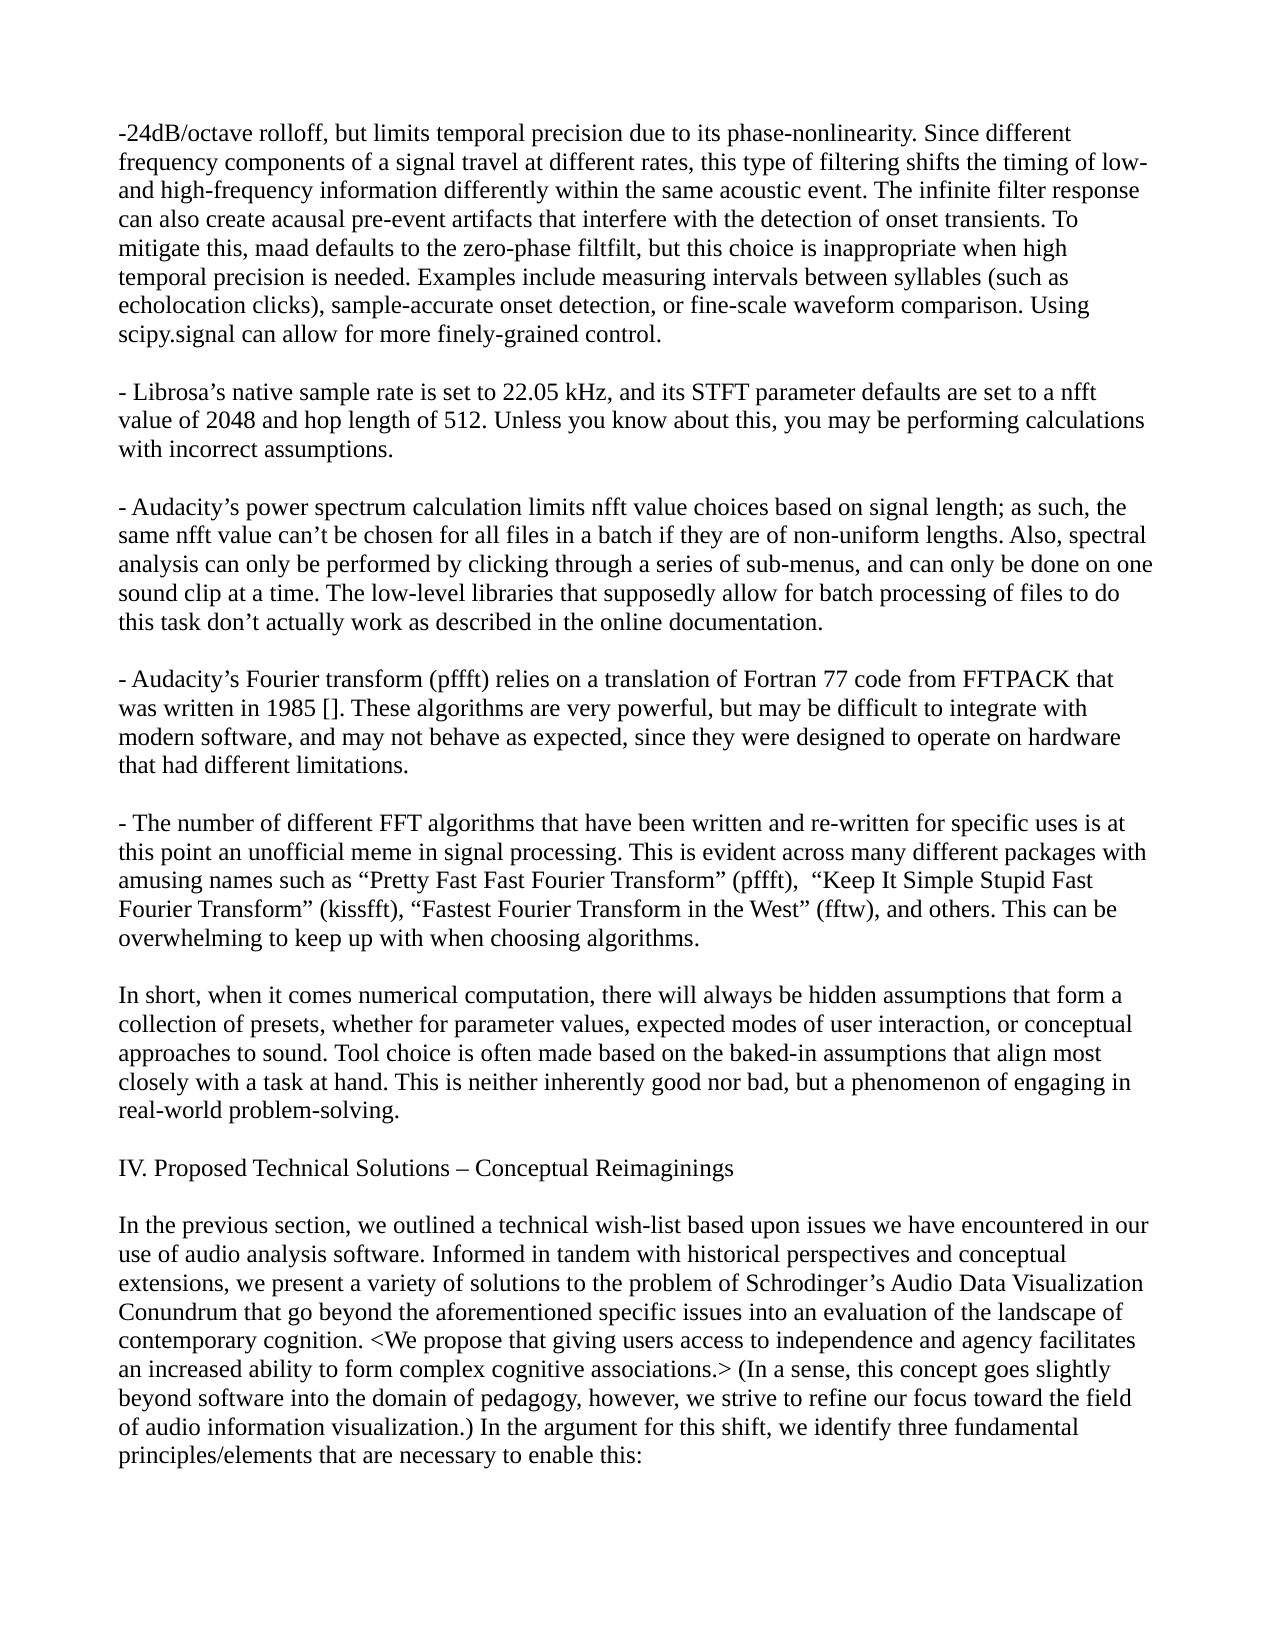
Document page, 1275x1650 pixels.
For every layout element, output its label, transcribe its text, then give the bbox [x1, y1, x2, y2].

text In the previous section, we outlined a technical wish-list based upon issues we have encountered in our use of audio analysis software. Informed in tandem with historical perspectives and conceptual extensions, we present a variety of solutions to the problem of Schrodinger’s Audio Data Visualization Conundrum that go beyond the aforementioned specific issues into an evaluation of the landscape of contemporary cognition. <We propose that giving users access to independence and agency facilitates an increased ability to form complex cognitive associations.> (In a sense, this concept goes slightly beyond software into the domain of pedagogy, however, we strive to refine our focus toward the field of audio information visualization.) In the argument for this shift, we identify three fundamental principles/elements that are necessary to enable this: [118, 1211, 1157, 1469]
text In short, when it comes numerical computation, there will always be hidden assumptions that form a collection of presets, whether for parameter values, expected modes of user interaction, or conceptual approaches to sound. Tool choice is often made based on the baked-in assumptions that align most closely with a task at hand. This is neither inherently good nor bad, but a phenomenon of engaging in real-world problem-solving. [118, 981, 1157, 1124]
text - Audacity’s power spectrum calculation limits nfft value choices based on signal length; as such, the same nfft value can’t be chosen for all files in a batch if they are of non-uniform lengths. Also, spectral analysis can only be performed by clicking through a series of sub-menus, and can only be done on one sound clip at a time. The low-level libraries that supposedly allow for batch processing of files to do this task don’t actually work as described in the online documentation. [118, 492, 1157, 636]
text -24dB/octave rolloff, but limits temporal precision due to its phase-nonlinearity. Since different frequency components of a signal travel at different rates, this type of filtering shifts the timing of low- and high-frequency information differently within the same acoustic event. The infinite filter response can also create acausal pre-event artifacts that interfere with the detection of onset transients. To mitigate this, maad defaults to the zero-phase filtfilt, but this choice is inappropriate when high temporal precision is needed. Examples include measuring intervals between syllables (such as echolocation clicks), sample-accurate onset detection, or fine-scale waveform comparison. Using scipy.signal can allow for more finely-grained control. [118, 118, 1157, 348]
text IV. Proposed Technical Solutions – Conceptual Reimaginings [118, 1153, 1157, 1182]
text - Audacity’s Fourier transform (pffft) relies on a translation of Fortran 77 code from FFTPACK that was written in 1985 []. These algorithms are very powerful, but may be difficult to integrate with modern software, and may not behave as expected, since they were designed to operate on hardware that had different limitations. [118, 664, 1157, 779]
text - The number of different FFT algorithms that have been written and re-written for specific uses is at this point an unofficial meme in signal processing. This is evident across many different packages with amusing names such as “Pretty Fast Fast Fourier Transform” (pffft), “Keep It Simple Stupid Fast Fourier Transform” (kissfft), “Fastest Fourier Transform in the West” (fftw), and others. This can be overwhelming to keep up with when choosing algorithms. [118, 808, 1157, 952]
text - Librosa’s native sample rate is set to 22.05 kHz, and its STFT parameter defaults are set to a nfft value of 2048 and hop length of 512. Unless you know about this, you may be performing calculations with incorrect assumptions. [118, 377, 1157, 463]
